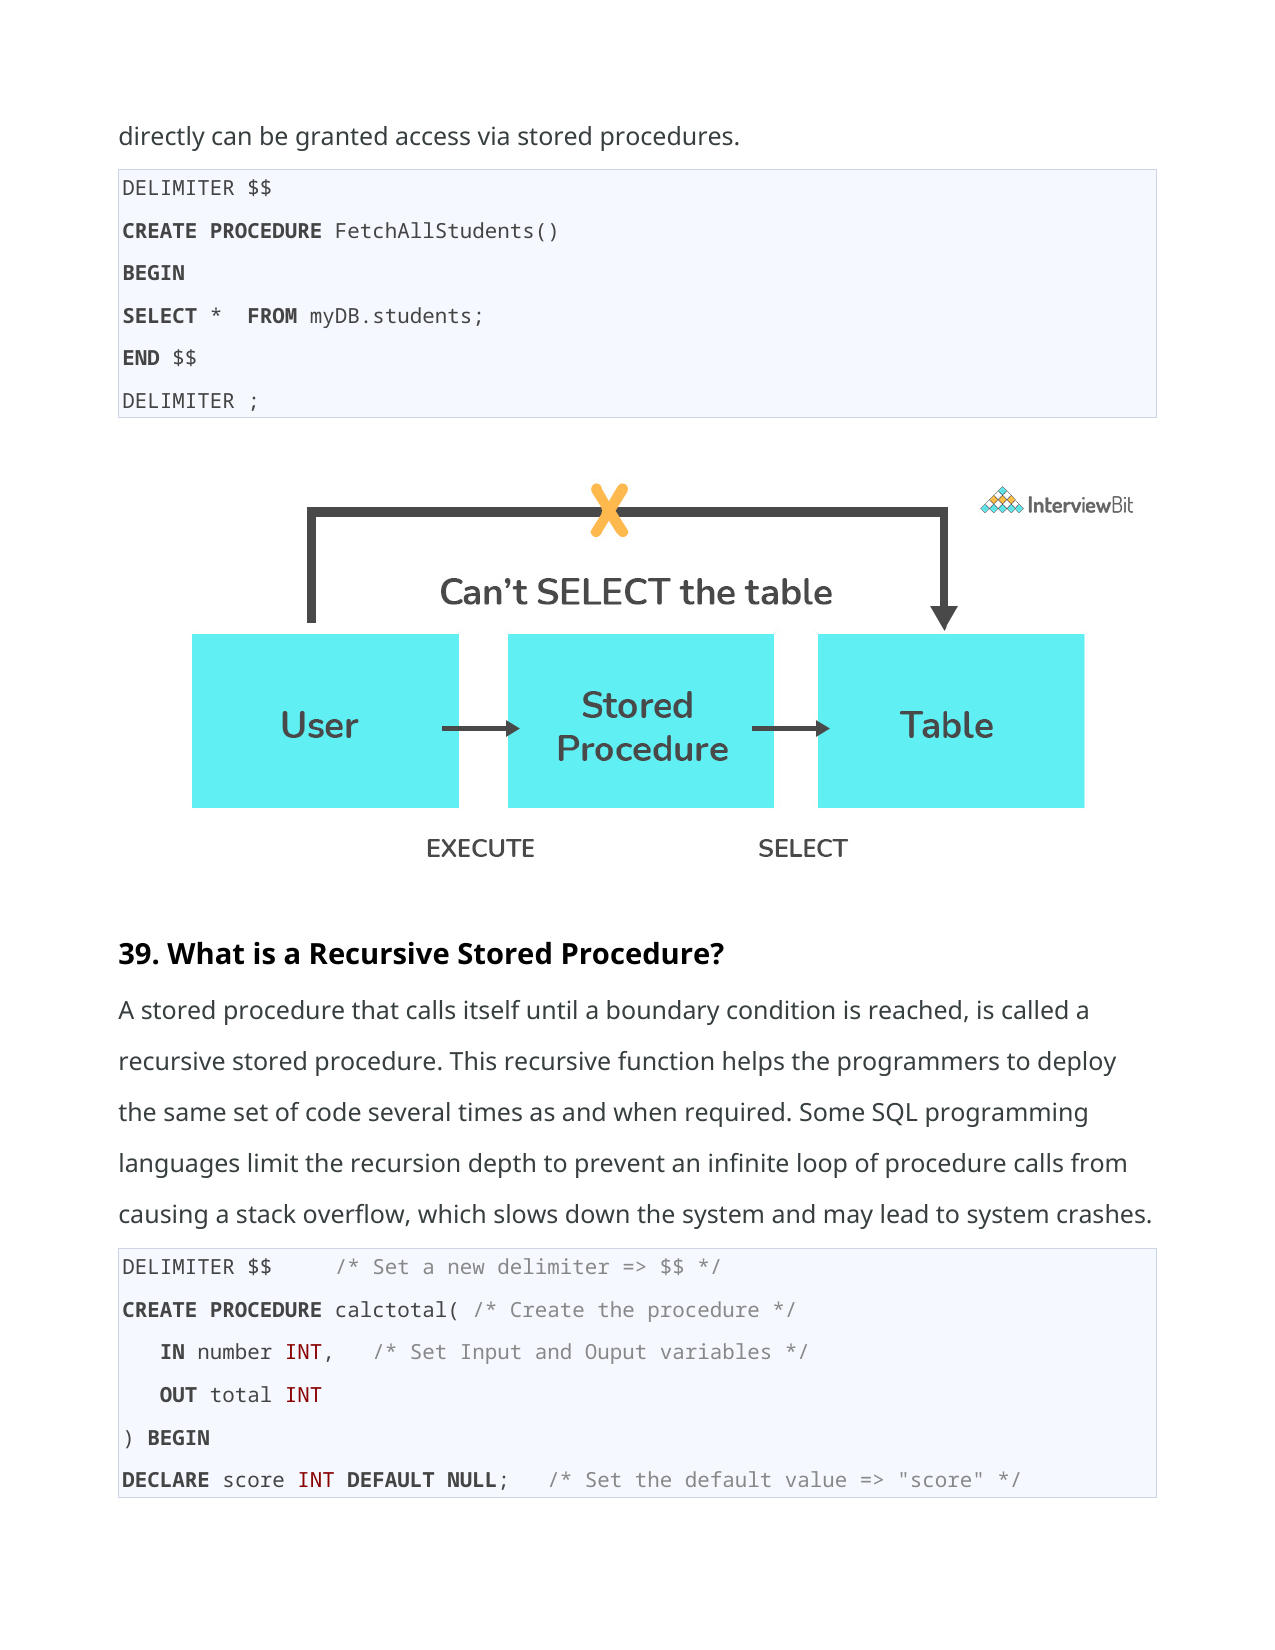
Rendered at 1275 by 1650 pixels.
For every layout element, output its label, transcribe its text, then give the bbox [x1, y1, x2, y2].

text ) BEGIN [119, 1419, 1156, 1451]
text CREATE PROCEDURE calctotal( /* Create the procedure */ [119, 1291, 1156, 1323]
text SELECT * FROM myDB.students; [119, 297, 1156, 329]
subtitle 39. What is a Recursive Stored Procedure? [118, 933, 1157, 973]
text OUT total INT [119, 1376, 1156, 1409]
text BEGIN [119, 254, 1156, 287]
text directly can be granted access via stored procedures. [118, 118, 1157, 152]
text IN number INT, /* Set Input and Ouput variables */ [119, 1333, 1156, 1366]
text CREATE PROCEDURE FetchAllStudents() [119, 212, 1156, 244]
text END $$ [119, 339, 1156, 372]
text A stored procedure that calls itself until a boundary condition is reached, is called a recursive stored procedure. This recursive function helps the programmers to deploy the same set of code several times as and when required. Some SQL programming languages limit the recursion depth to prevent an infinite loop of procedure calls from causing a stack overflow, which slows down the system and may lead to system crashes. [118, 993, 1157, 1231]
text DELIMITER $$ /* Set a new delimiter => $$ */ [119, 1249, 1156, 1281]
text DECLARE score INT DEFAULT NULL; /* Set the default value => "score" */ [119, 1462, 1156, 1497]
picture [118, 462, 1154, 890]
text DELIMITER $$ [119, 170, 1156, 202]
text DELIMITER ; [119, 382, 1156, 417]
